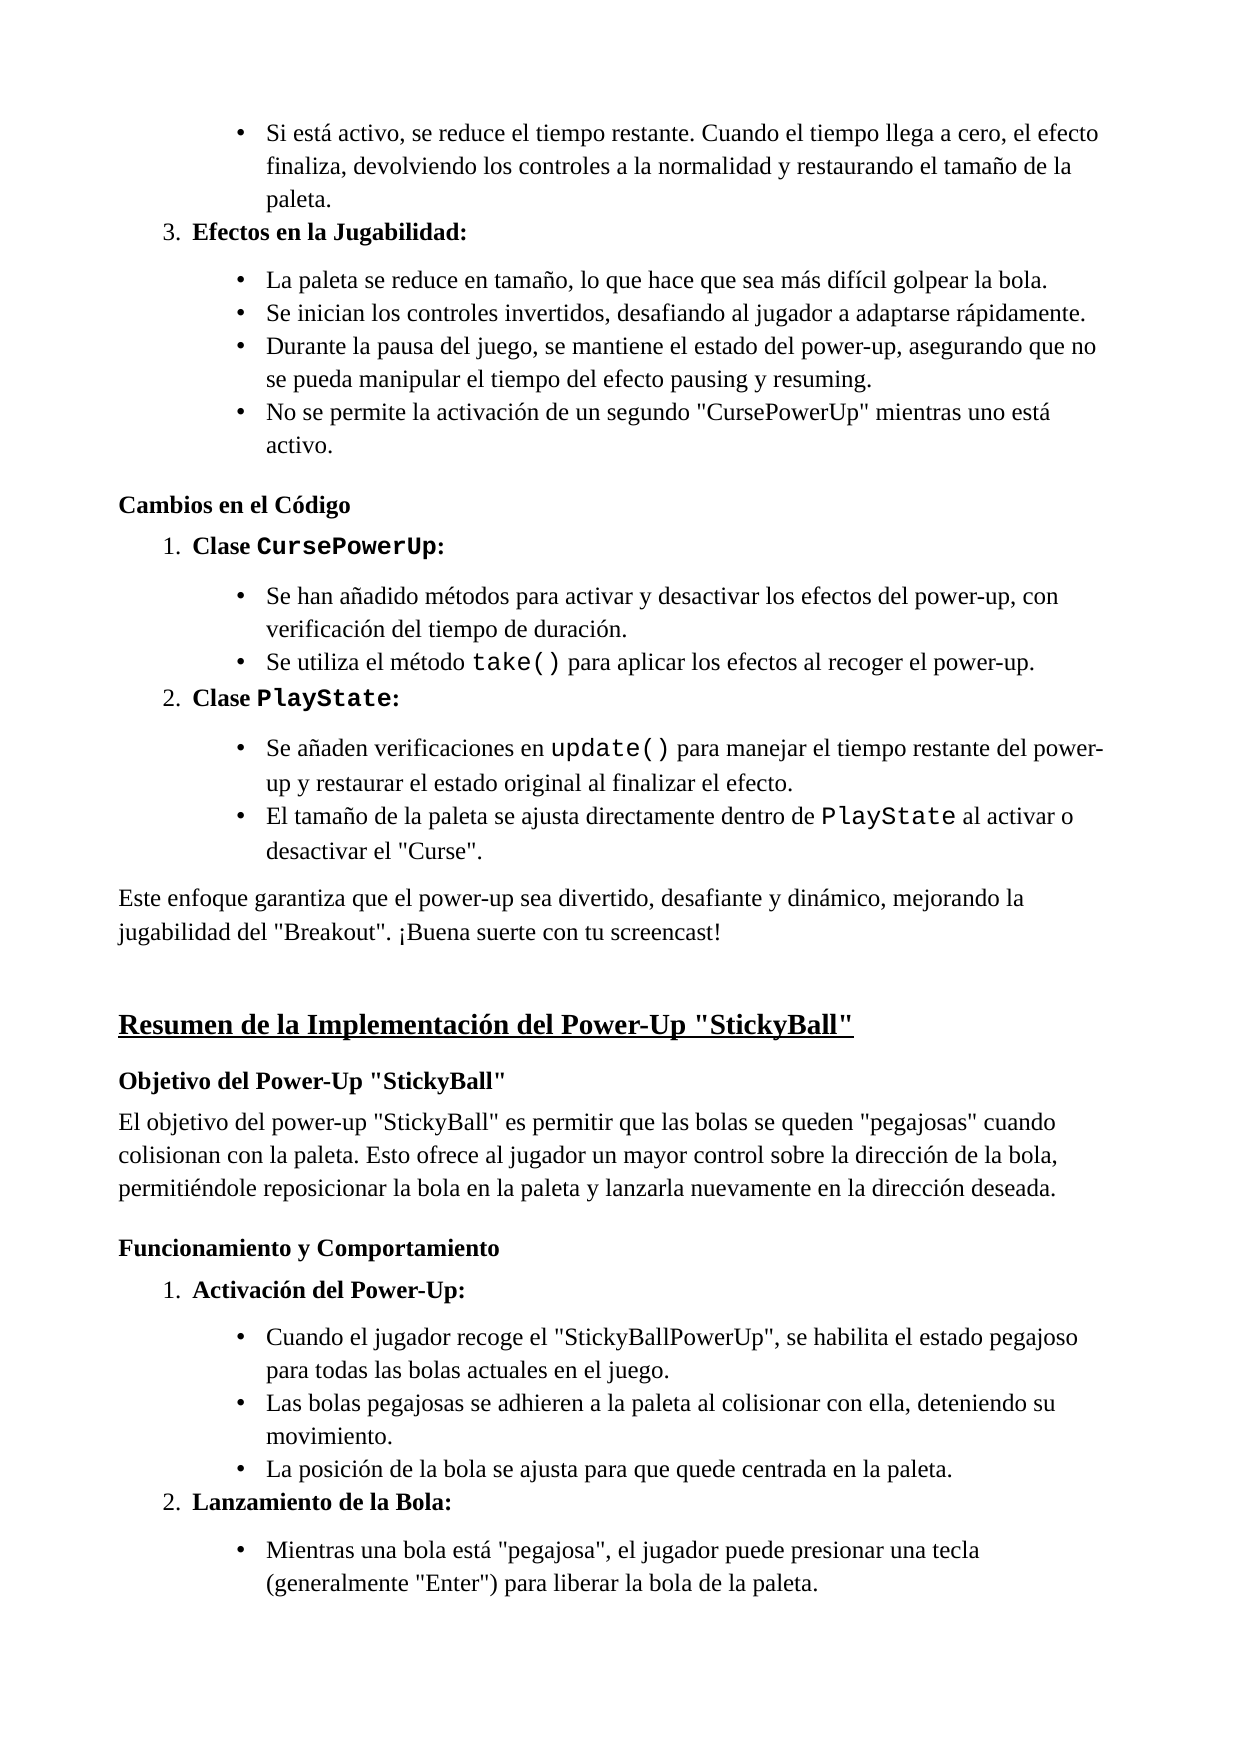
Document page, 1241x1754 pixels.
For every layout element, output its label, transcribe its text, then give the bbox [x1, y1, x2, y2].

text Este enfoque garantiza que el power-up sea divertido, desafiante y dinámico, mejorando la jugabilidad del "Breakout". ¡Buena suerte con tu screencast! [118, 883, 1122, 945]
list El tamaño de la paleta se ajusta directamente dentro de PlayState al activar o desactivar el "Curse". [236, 801, 1122, 865]
list Clase CursePowerUp: [162, 531, 1122, 562]
text El objetivo del power-up "StickyBall" es permitir que las bolas se queden "pegajosas" cuando colisionan con la paleta. Esto ofrece al jugador un mayor control sobre la dirección de la bola, permitiéndole reposicionar la bola en la paleta y lanzarla nuevamente en la dirección deseada. [118, 1107, 1122, 1202]
list Activación del Power-Up: [162, 1275, 1122, 1303]
list Cuando el jugador recoge el "StickyBallPowerUp", se habilita el estado pegajoso para todas las bolas actuales en el juego. [236, 1322, 1122, 1384]
subtitle Funcionamiento y Comportamiento [118, 1233, 1122, 1262]
list Efectos en la Jugabilidad: [162, 217, 1122, 246]
list La posición de la bola se ajusta para que quede centrada en la paleta. [236, 1454, 1122, 1483]
subtitle Cambios en el Código [118, 490, 1122, 519]
list Lanzamiento de la Bola: [162, 1487, 1122, 1516]
list Se añaden verificaciones en update() para manejar el tiempo restante del power-up y restaurar el estado original al finalizar el efecto. [236, 733, 1122, 797]
subtitle Objetivo del Power-Up "StickyBall" [118, 1066, 1122, 1095]
subtitle Resumen de la Implementación del Power-Up "StickyBall" [118, 1007, 1122, 1041]
list Se utiliza el método take() para aplicar los efectos al recoger el power-up. [236, 647, 1122, 678]
list La paleta se reduce en tamaño, lo que hace que sea más difícil golpear la bola. [236, 265, 1122, 293]
list Clase PlayState: [162, 683, 1122, 713]
list Se han añadido métodos para activar y desactivar los efectos del power-up, con verificación del tiempo de duración. [236, 581, 1122, 643]
list Las bolas pegajosas se adhieren a la paleta al colisionar con ella, deteniendo su movimiento. [236, 1388, 1122, 1450]
list Mientras una bola está "pegajosa", el jugador puede presionar una tecla (generalmente "Enter") para liberar la bola de la paleta. [236, 1535, 1122, 1597]
list Si está activo, se reduce el tiempo restante. Cuando el tiempo llega a cero, el efecto finaliza, devolviendo los controles a la normalidad y restaurando el tamaño de la paleta. [236, 118, 1122, 213]
list Se inician los controles invertidos, desafiando al jugador a adaptarse rápidamente. [236, 298, 1122, 327]
list Durante la pausa del juego, se mantiene el estado del power-up, asegurando que no se pueda manipular el tiempo del efecto pausing y resuming. [236, 331, 1122, 393]
list No se permite la activación de un segundo "CursePowerUp" mientras uno está activo. [236, 397, 1122, 459]
